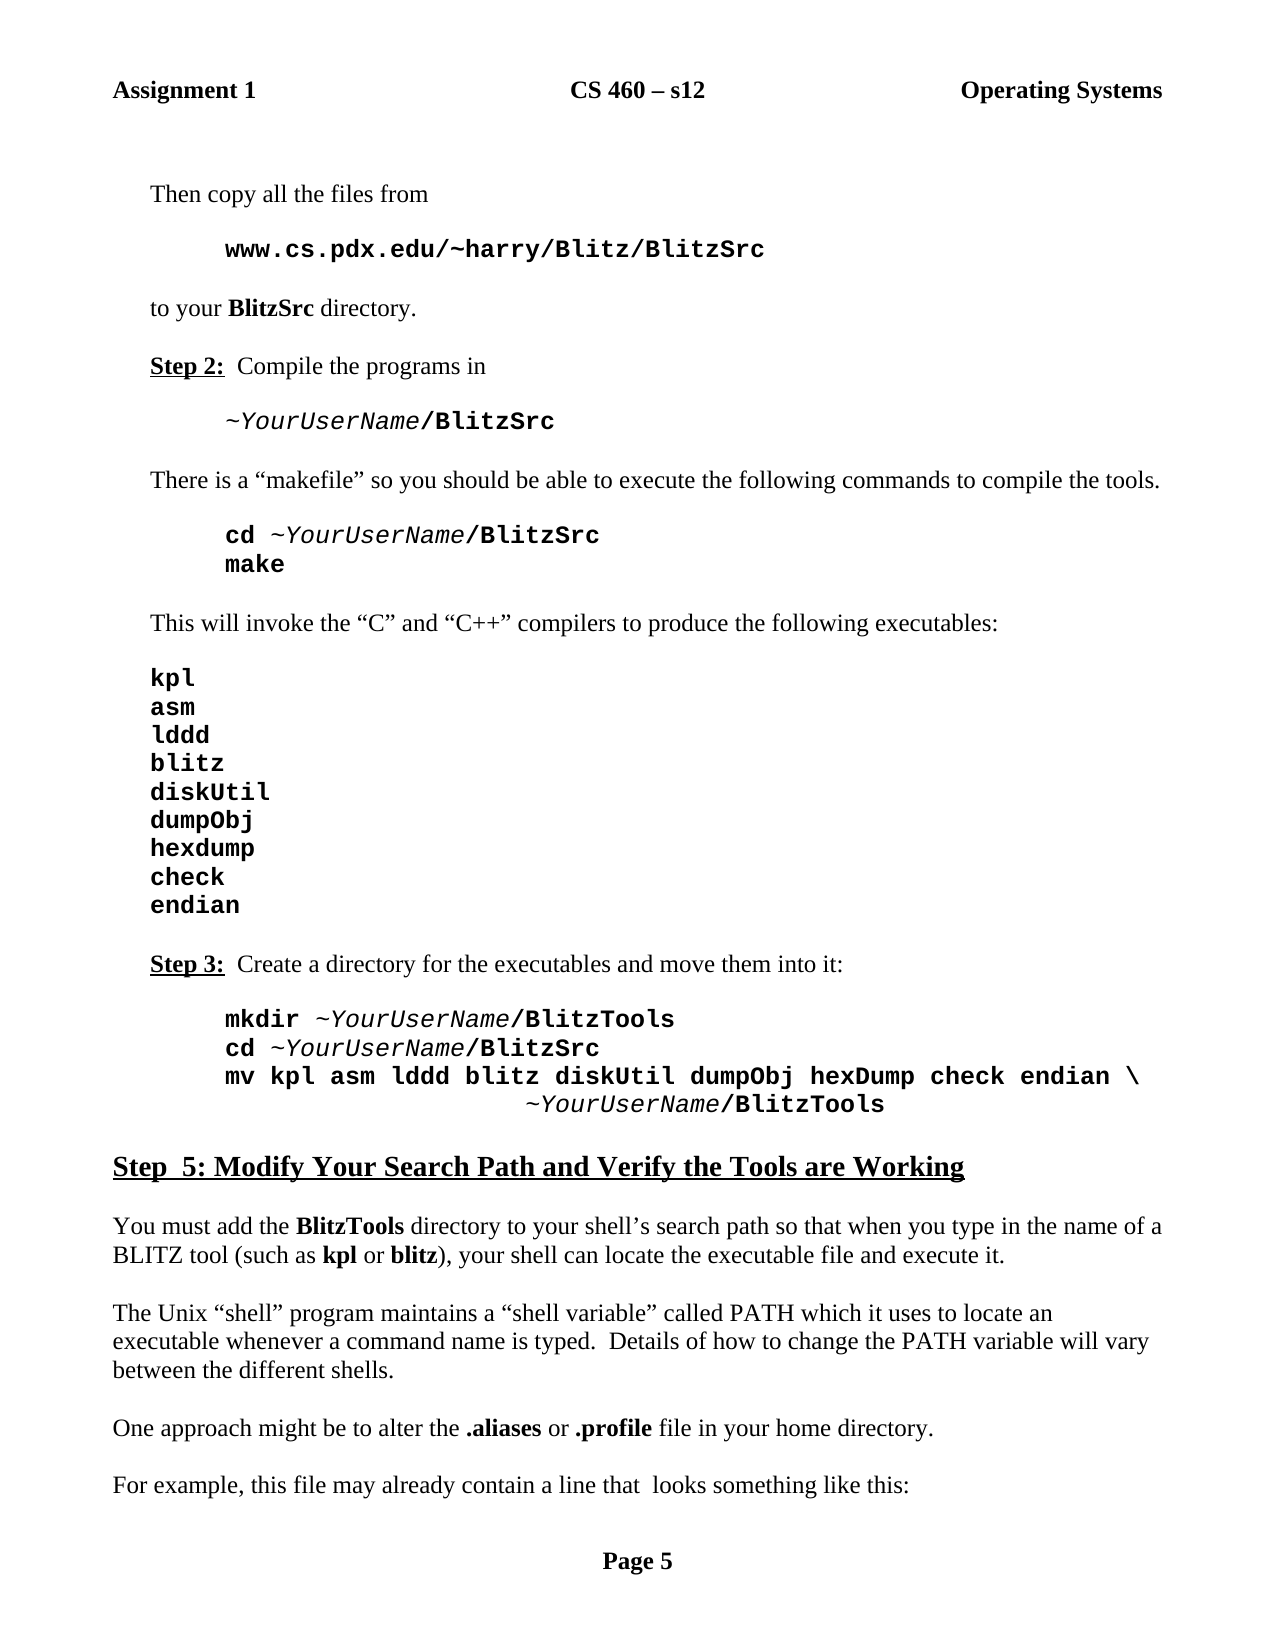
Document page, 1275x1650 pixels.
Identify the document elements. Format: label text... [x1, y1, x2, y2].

text You must add the BlitzTools directory to your shell’s search path so that when you type in the name of a BLITZ tool (such as kpl or blitz), your shell can locate the executable file and execute it. [112, 1211, 1162, 1269]
text hexdump [150, 836, 1162, 864]
text diskUtil [150, 779, 1162, 807]
text One approach might be to alter the .aliases or .profile file in your home directory. [112, 1413, 1162, 1441]
text cd ~YourUserName/BlitzSrc [150, 523, 1162, 551]
text Step 3: Create a directory for the executables and move them into it: [150, 949, 1162, 978]
text mkdir ~YourUserName/BlitzTools [150, 1007, 1162, 1035]
text Step 2: Compile the programs in [150, 351, 1162, 379]
text mv kpl asm lddd blitz diskUtil dumpObj hexDump check endian \ [150, 1064, 1162, 1092]
text kpl [150, 666, 1162, 694]
text Then copy all the files from [150, 179, 1162, 207]
text This will invoke the “C” and “C++” compilers to produce the following executables: [150, 608, 1162, 637]
text There is a “makefile” so you should be able to execute the following commands to compile the tools. [150, 465, 1162, 494]
text lddd [150, 722, 1162, 751]
text For example, this file may already contain a line that looks something like this: [112, 1470, 1162, 1499]
text www.cs.pdx.edu/~harry/Blitz/BlitzSrc [150, 236, 1162, 264]
text check [150, 864, 1162, 892]
text cd ~YourUserName/BlitzSrc [150, 1035, 1162, 1064]
text make [150, 551, 1162, 579]
subtitle Step 5: Modify Your Search Path and Verify the Tools are Working [112, 1149, 1162, 1183]
text The Unix “shell” program maintains a “shell variable” called PATH which it uses to locate an executable whenever a command name is typed. Details of how to change the PATH variable will vary between the different shells. [112, 1298, 1162, 1384]
text ~YourUserName/BlitzSrc [150, 408, 1162, 437]
text to your BlitzSrc directory. [150, 293, 1162, 322]
text ~YourUserName/BlitzTools [150, 1092, 1162, 1120]
text asm [150, 694, 1162, 722]
text endian [150, 892, 1162, 921]
text dumpObj [150, 807, 1162, 836]
text blitz [150, 751, 1162, 779]
